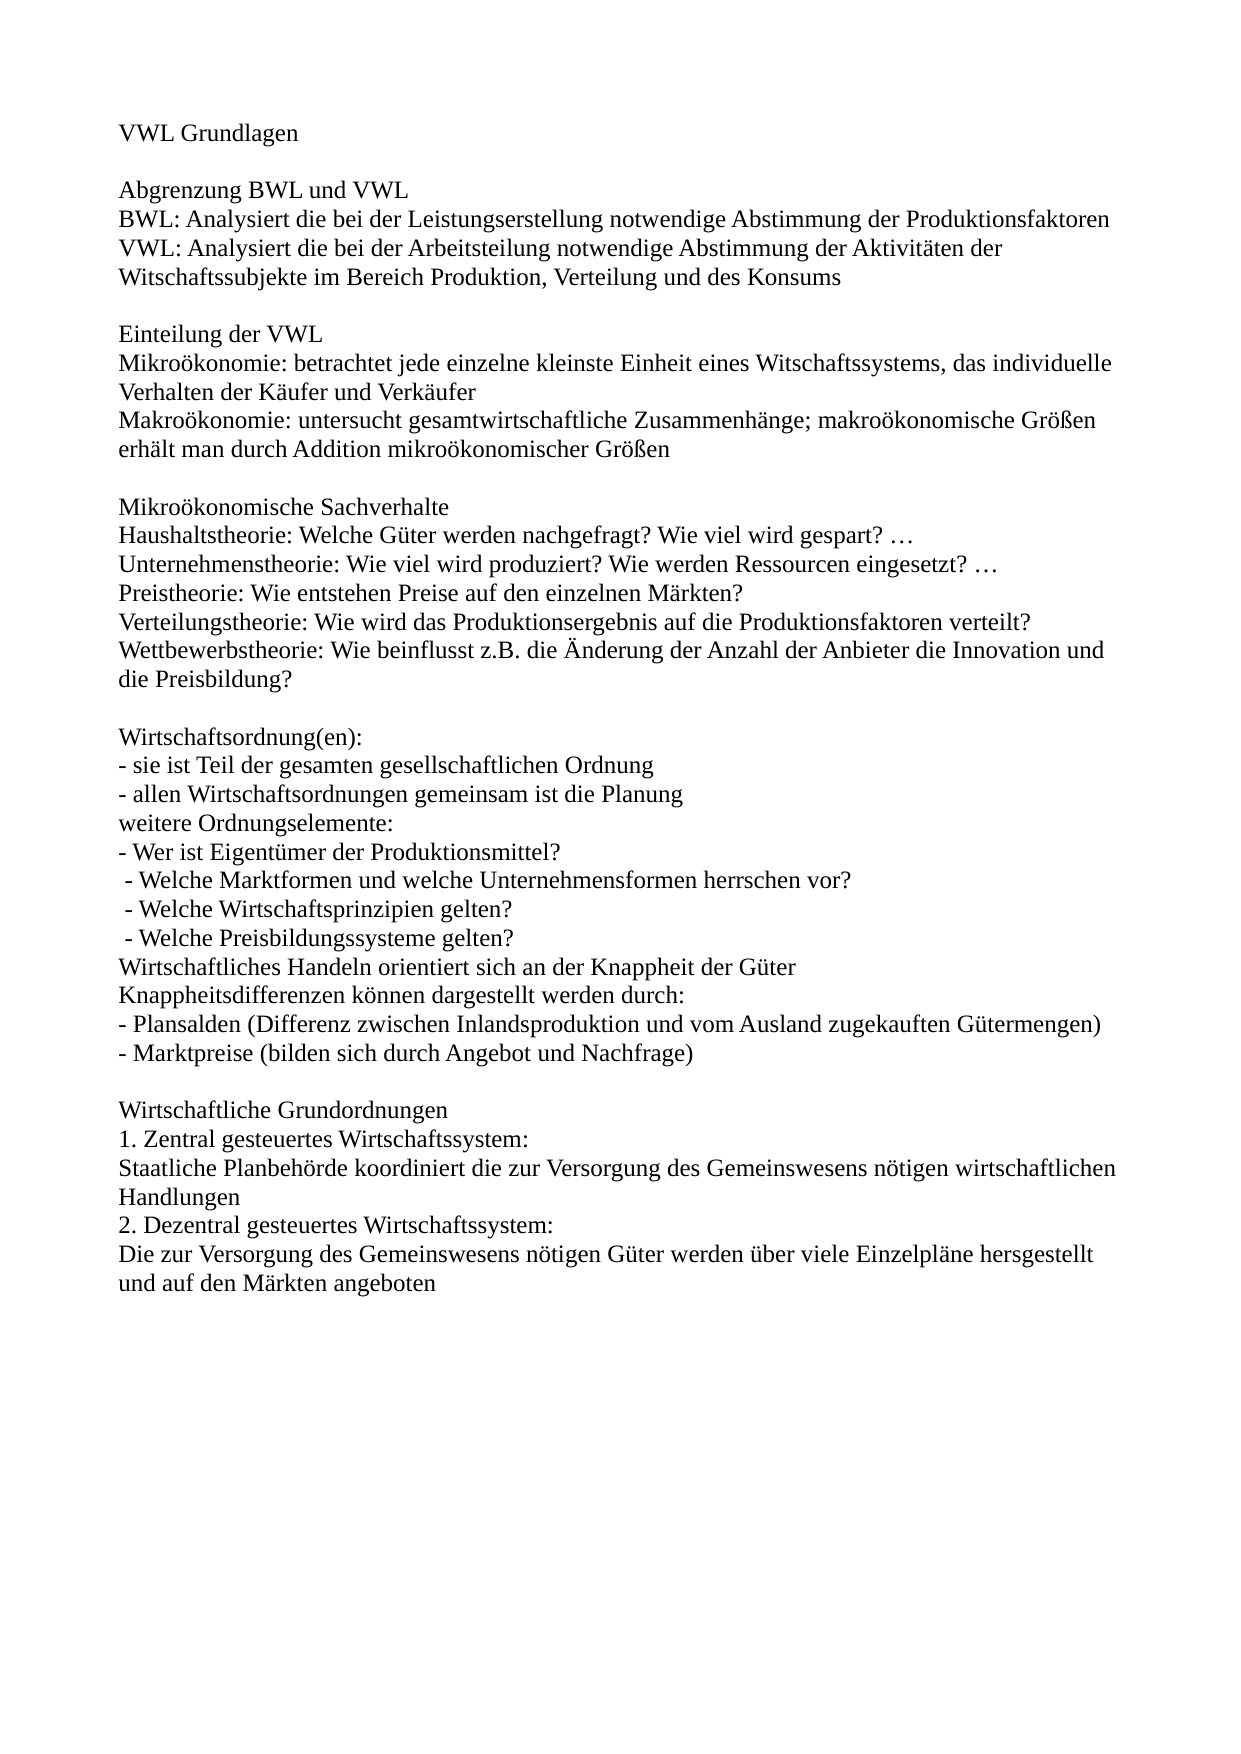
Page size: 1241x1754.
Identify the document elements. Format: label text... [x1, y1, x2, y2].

text Wirtschaftsordnung(en): [118, 722, 1122, 751]
text - allen Wirtschaftsordnungen gemeinsam ist die Planung [118, 779, 1122, 808]
text - Marktpreise (bilden sich durch Angebot und Nachfrage) [118, 1038, 1122, 1067]
text weitere Ordnungselemente: [118, 808, 1122, 837]
text Preistheorie: Wie entstehen Preise auf den einzelnen Märkten? [118, 578, 1122, 607]
text - Wer ist Eigentümer der Produktionsmittel? - Welche Marktformen und welche Unternehmensformen herrschen vor? - Welche Wirtschaftsprinzipien gelten? - Welche Preisbildungssysteme gelten? Wirtschaftliches Handeln orientiert sich an der Knappheit der Güter [118, 837, 1122, 981]
text Mikroökonomie: betrachtet jede einzelne kleinste Einheit eines Witschaftssystems, das individuelle Verhalten der Käufer und Verkäufer [118, 348, 1122, 406]
text Einteilung der VWL [118, 319, 1122, 348]
text Mikroökonomische Sachverhalte [118, 492, 1122, 521]
text Wettbewerbstheorie: Wie beinflusst z.B. die Änderung der Anzahl der Anbieter die Innovation und die Preisbildung? [118, 636, 1122, 693]
text 2. Dezentral gesteuertes Wirtschaftssystem: [118, 1211, 1122, 1239]
text VWL Grundlagen [118, 118, 1122, 147]
text BWL: Analysiert die bei der Leistungserstellung notwendige Abstimmung der Produktionsfaktoren [118, 204, 1122, 233]
text Verteilungstheorie: Wie wird das Produktionsergebnis auf die Produktionsfaktoren verteilt? [118, 607, 1122, 636]
text Staatliche Planbehörde koordiniert die zur Versorgung des Gemeinswesens nötigen wirtschaftlichen Handlungen [118, 1153, 1122, 1211]
text Makroökonomie: untersucht gesamtwirtschaftliche Zusammenhänge; makroökonomische Größen erhält man durch Addition mikroökonomischer Größen [118, 406, 1122, 463]
text Haushaltstheorie: Welche Güter werden nachgefragt? Wie viel wird gespart? … [118, 521, 1122, 549]
text Wirtschaftliche Grundordnungen 1. Zentral gesteuertes Wirtschaftssystem: [118, 1096, 1122, 1153]
text - sie ist Teil der gesamten gesellschaftlichen Ordnung [118, 751, 1122, 779]
text Knappheitsdifferenzen können dargestellt werden durch: - Plansalden (Differenz zwischen Inlandsproduktion und vom Ausland zugekauften Gütermengen) [118, 981, 1122, 1038]
text Abgrenzung BWL und VWL [118, 176, 1122, 204]
text Die zur Versorgung des Gemeinswesens nötigen Güter werden über viele Einzelpläne hersgestellt und auf den Märkten angeboten [118, 1239, 1122, 1297]
text Unternehmenstheorie: Wie viel wird produziert? Wie werden Ressourcen eingesetzt? … [118, 549, 1122, 578]
text VWL: Analysiert die bei der Arbeitsteilung notwendige Abstimmung der Aktivitäten der Witschaftssubjekte im Bereich Produktion, Verteilung und des Konsums [118, 233, 1122, 291]
